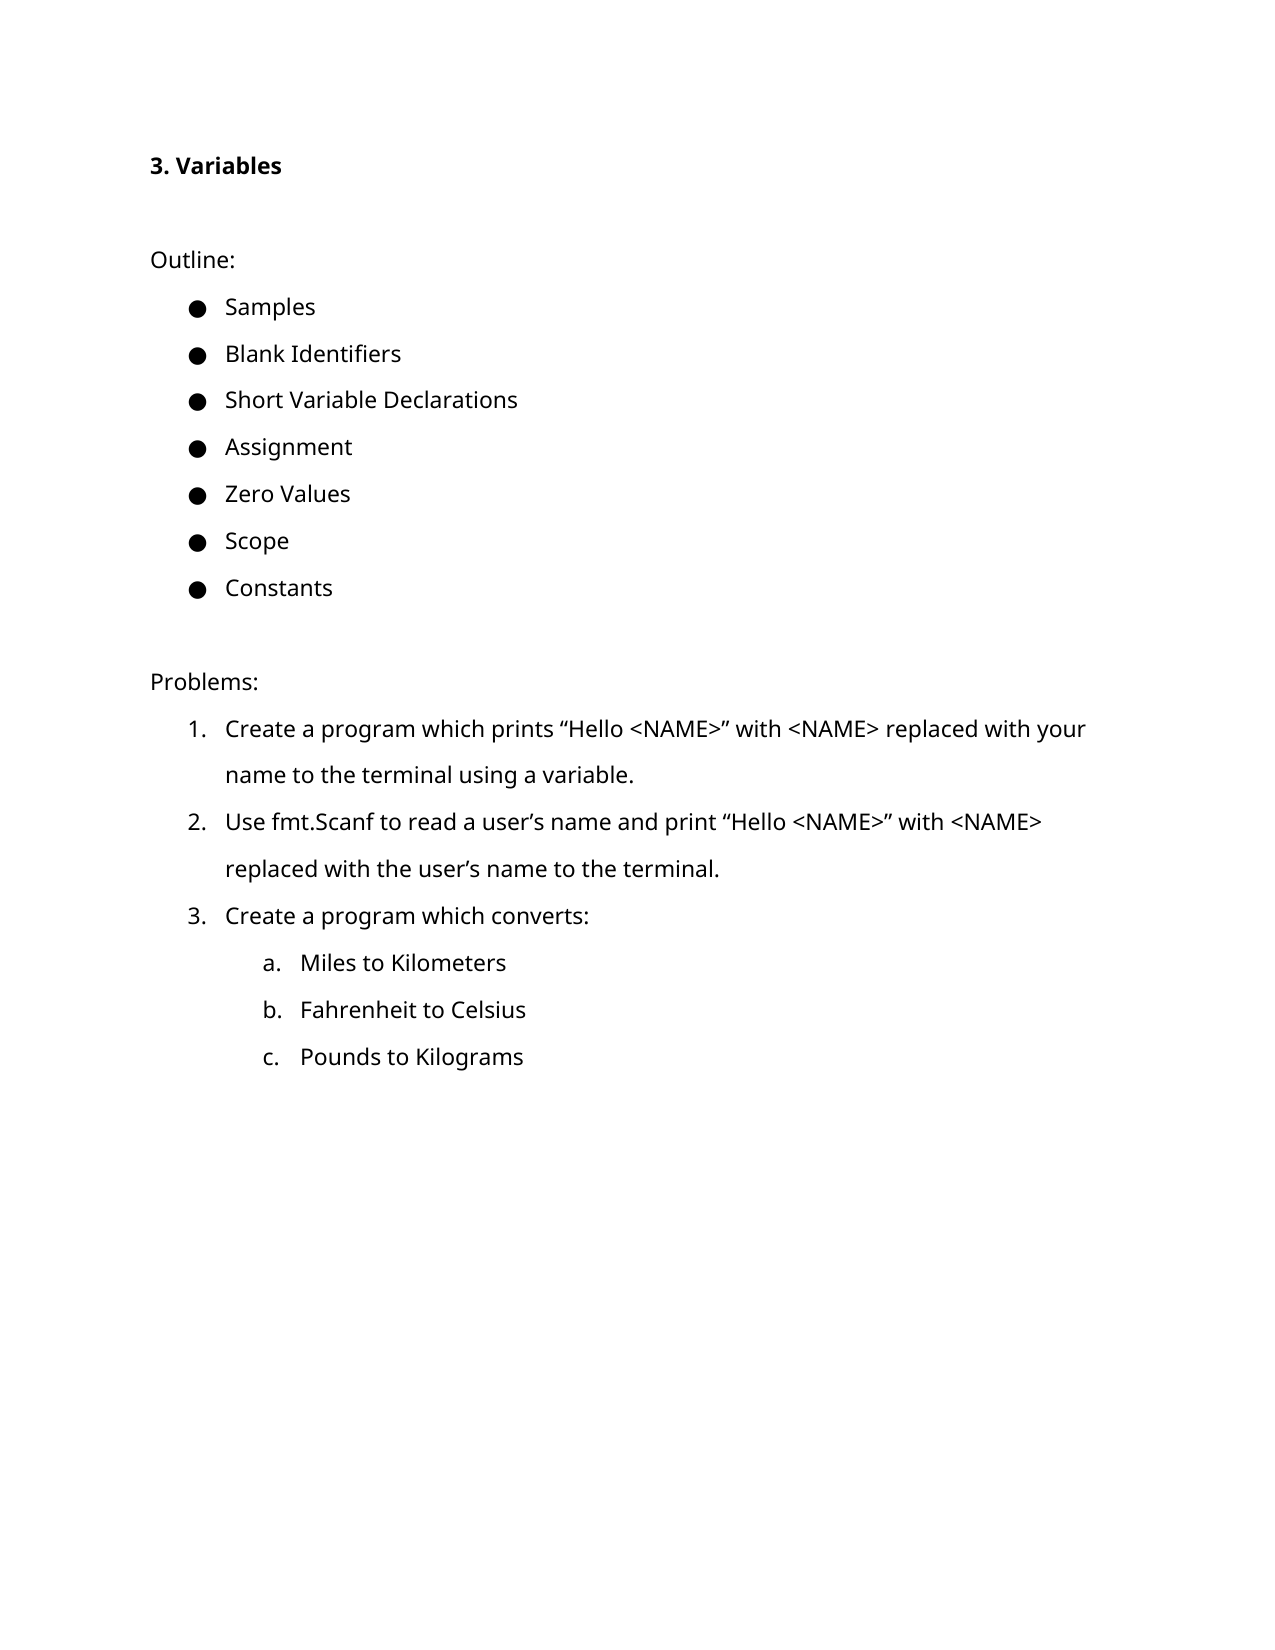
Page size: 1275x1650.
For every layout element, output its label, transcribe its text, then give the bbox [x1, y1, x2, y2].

list Miles to Kilometers [262, 947, 1125, 978]
text Problems: [150, 666, 1125, 697]
text Outline: [150, 244, 1125, 275]
list Fahrenheit to Celsius [262, 994, 1125, 1025]
list Create a program which converts: [187, 900, 1125, 931]
list Samples [187, 291, 1125, 322]
list Create a program which prints “Hello <NAME>” with <NAME> replaced with your name to the terminal using a variable. [187, 712, 1125, 791]
list Blank Identifiers [187, 337, 1125, 369]
list Constants [187, 572, 1125, 603]
list Pounds to Kilograms [262, 1041, 1125, 1072]
list Assignment [187, 431, 1125, 462]
list Scope [187, 525, 1125, 556]
list Use fmt.Scanf to read a user’s name and print “Hello <NAME>” with <NAME> replaced with the user’s name to the terminal. [187, 806, 1125, 884]
list Short Variable Declarations [187, 384, 1125, 416]
text 3. Variables [150, 150, 1125, 181]
list Zero Values [187, 478, 1125, 509]
